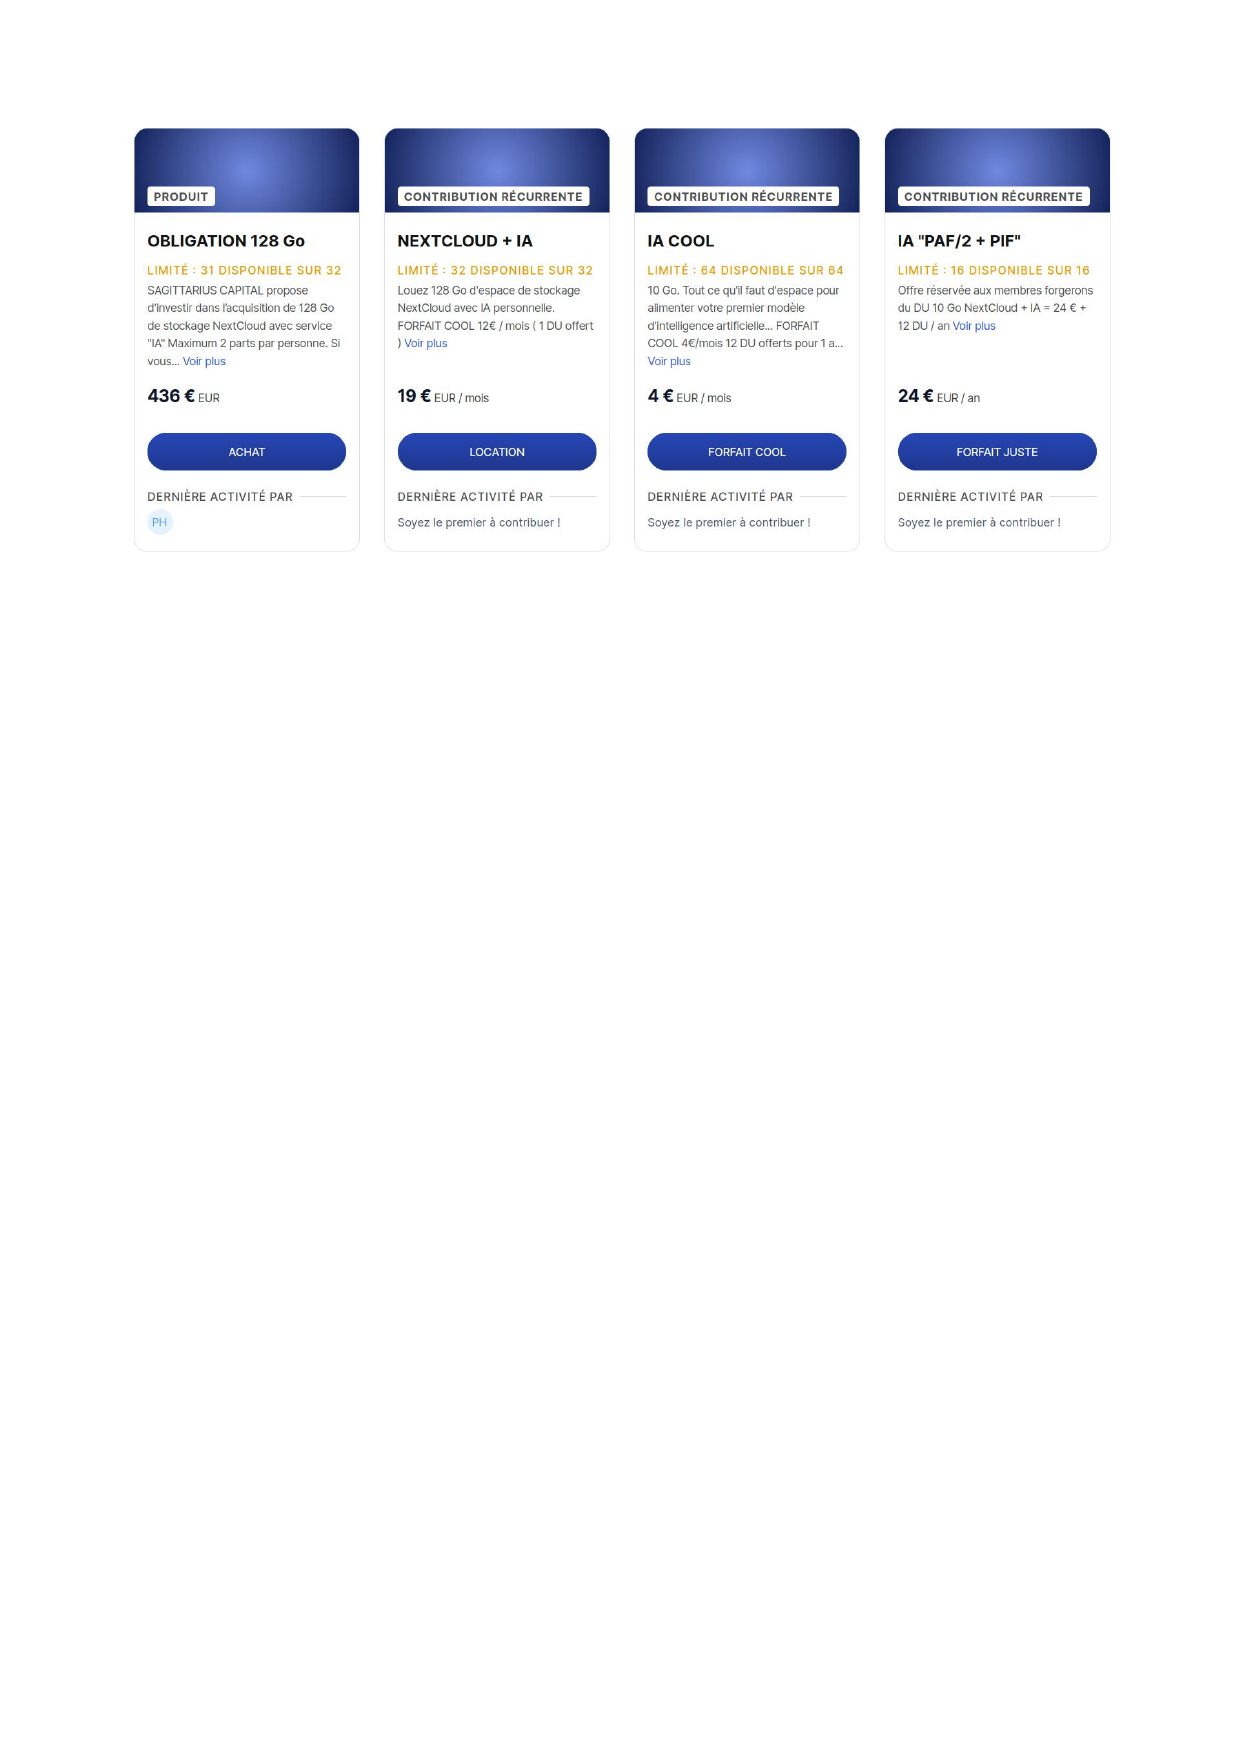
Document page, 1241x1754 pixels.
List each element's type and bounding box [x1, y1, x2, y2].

picture [118, 118, 1123, 561]
